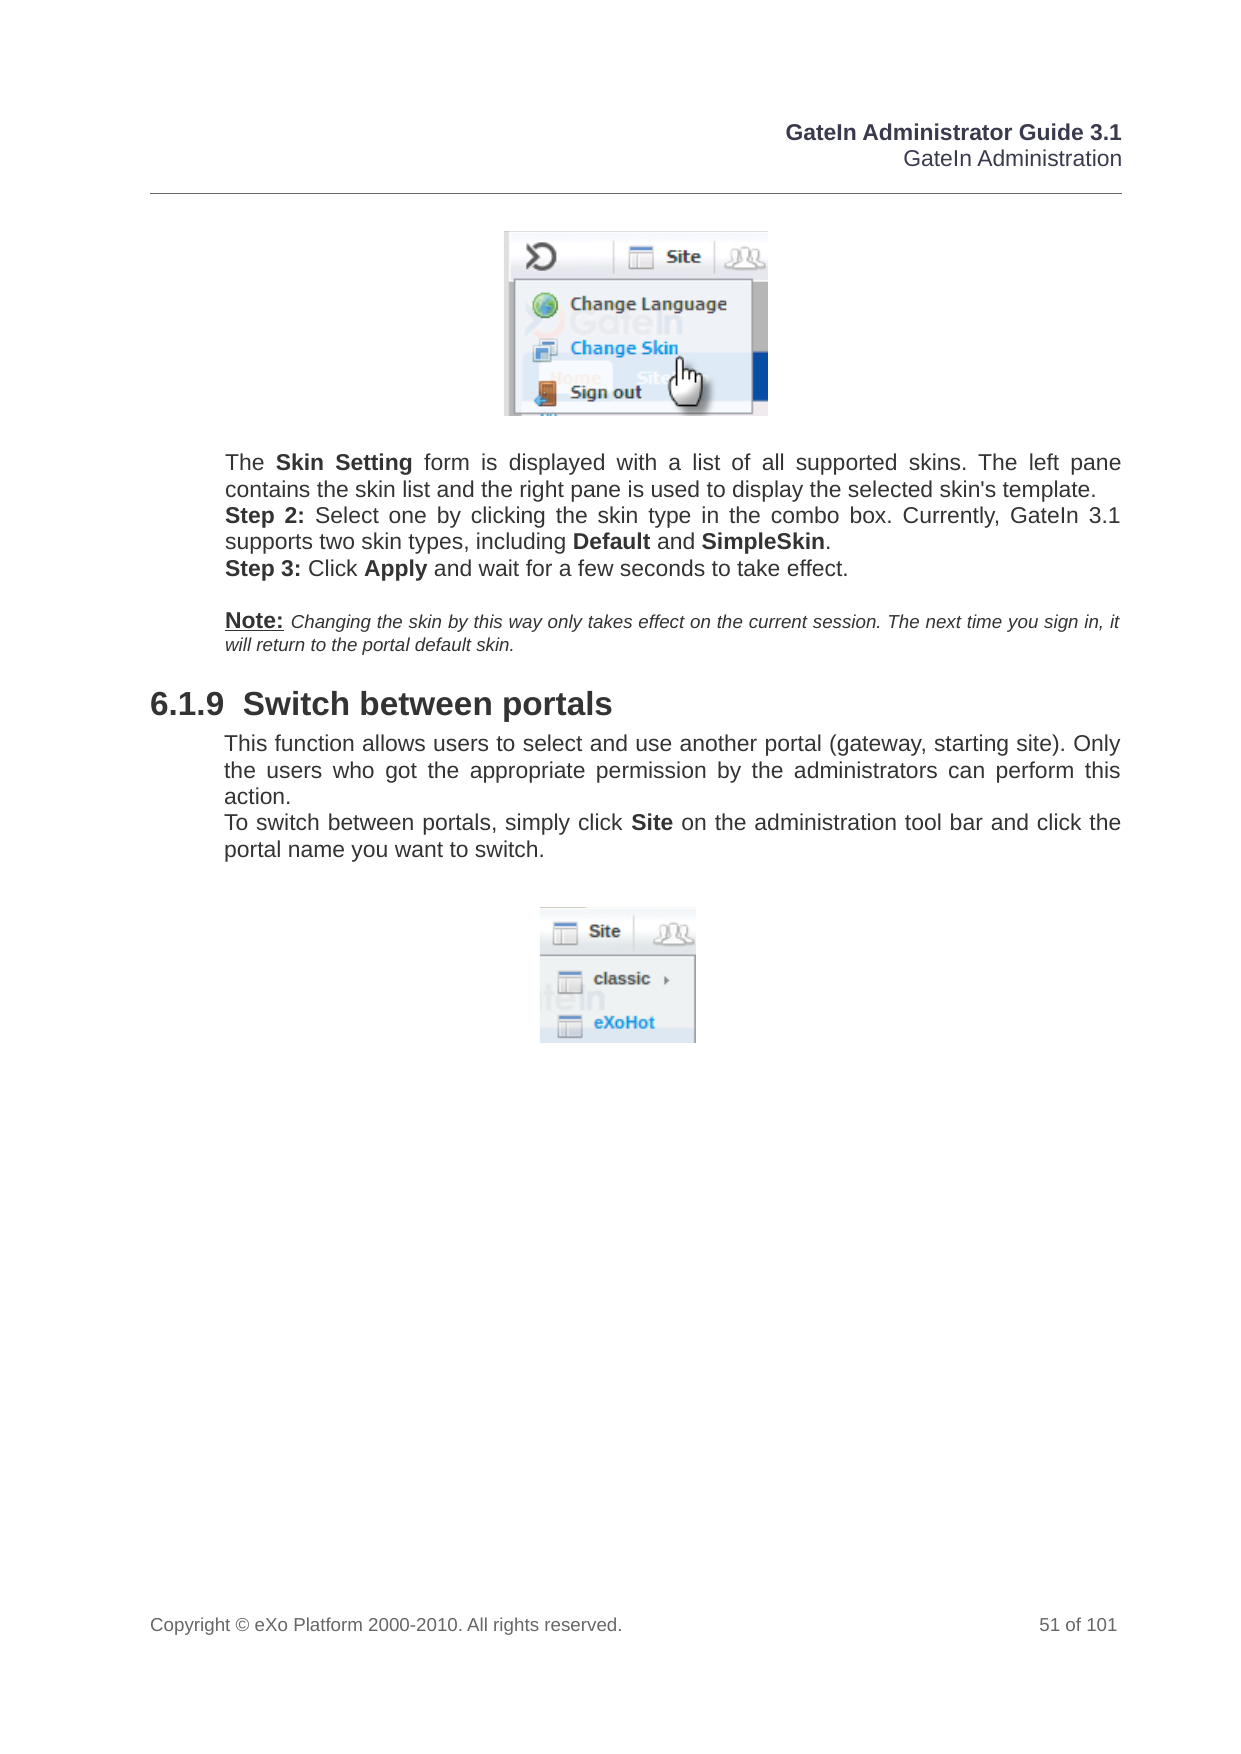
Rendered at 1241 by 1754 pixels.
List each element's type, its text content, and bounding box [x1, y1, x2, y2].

picture [503, 231, 768, 416]
list Step 3: Click Apply and wait for a few seconds to take effect. [187, 555, 1122, 581]
list Step 2: Select one by clicking the skin type in the combo box. Currently, GateIn 3.1 supports two skin types, including Default and SimpleSkin. [187, 502, 1122, 555]
subtitle Switch between portals [150, 684, 1122, 723]
text This function allows users to select and use another portal (gateway, starting site). Only the users who got the appropriate permission by the administrators can perform this action. [224, 730, 1122, 809]
list The Skin Setting form is displayed with a list of all supported skins. The left pane contains the skin list and the right pane is used to display the selected skin's template. [187, 449, 1122, 502]
list To switch between portals, simply click Site on the administration tool bar and click the portal name you want to switch. [224, 809, 1122, 862]
picture [539, 907, 696, 1043]
list Note: Changing the skin by this way only takes effect on the current session. The next time you sign in, it will return to the portal default skin. [187, 607, 1122, 655]
